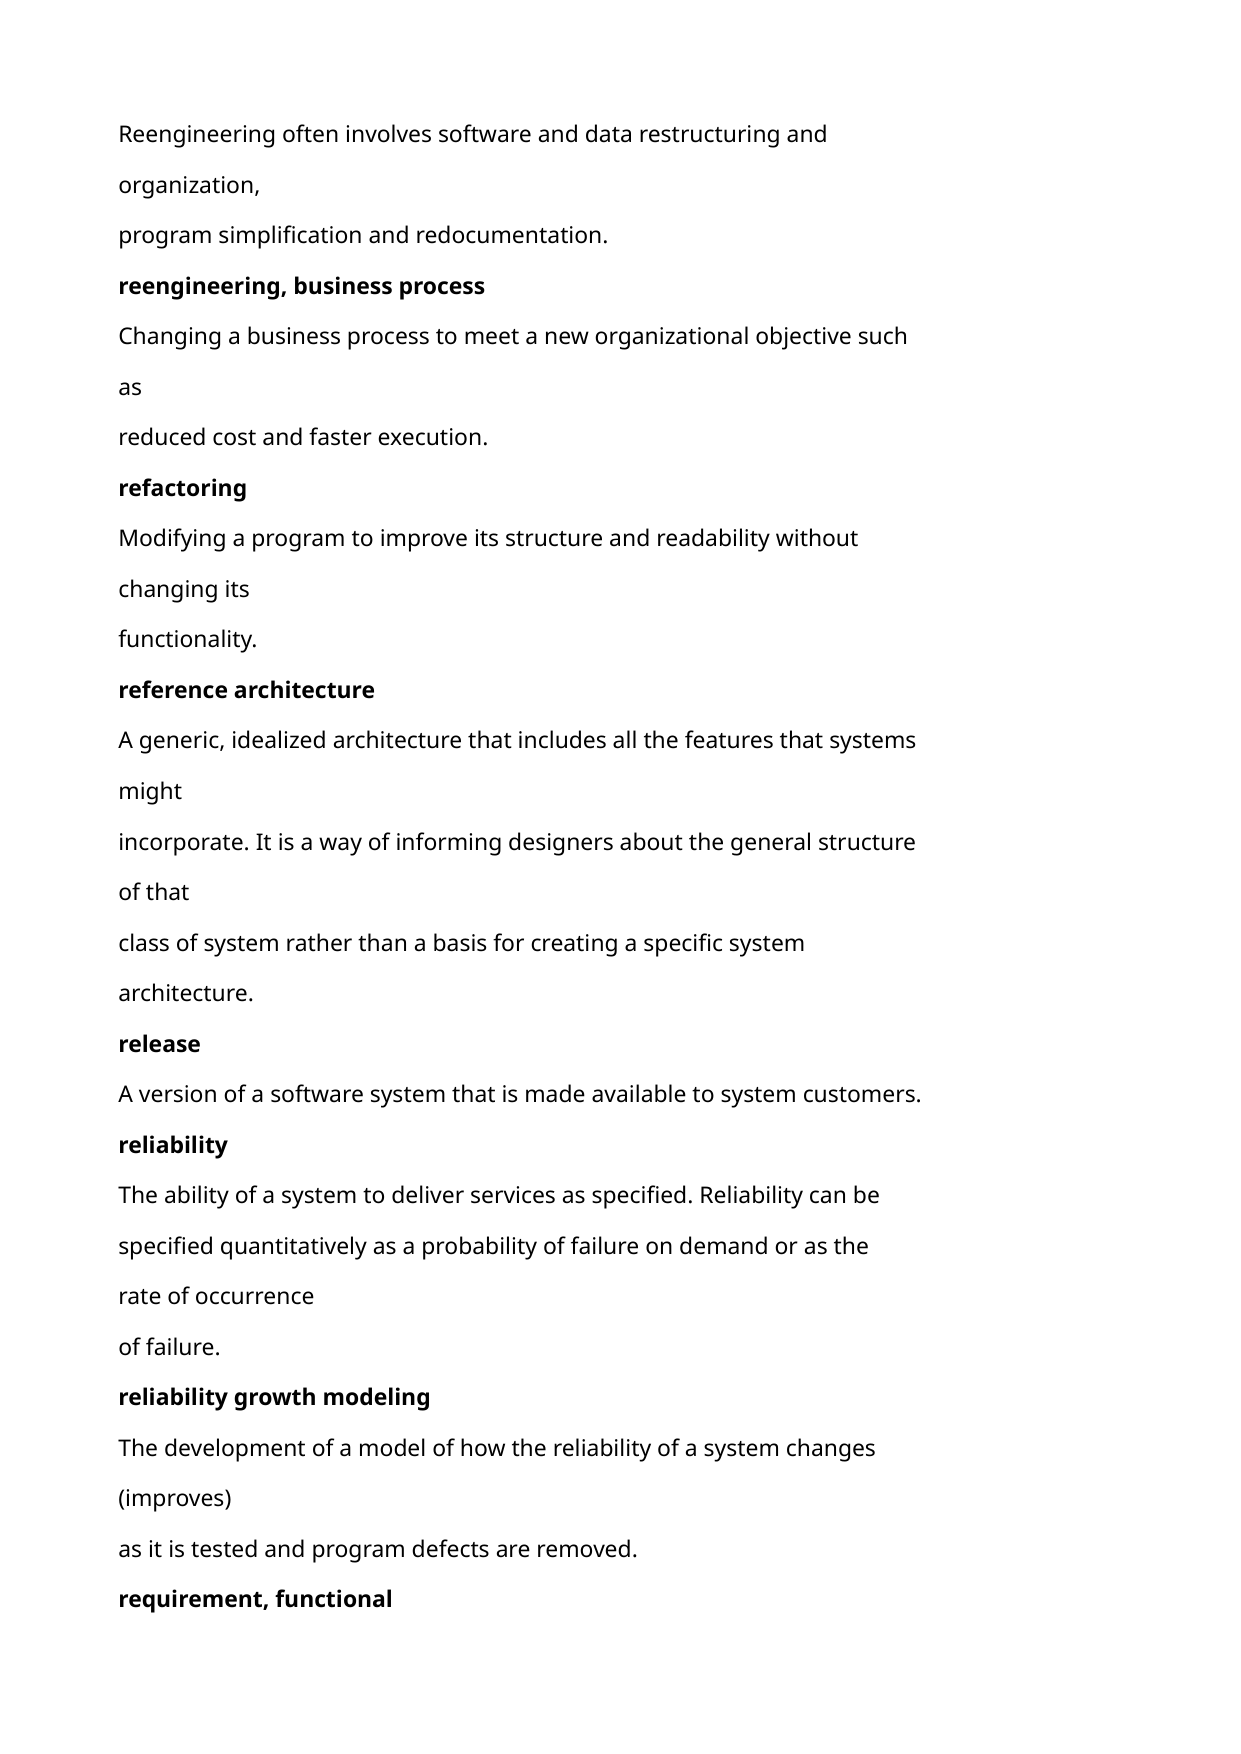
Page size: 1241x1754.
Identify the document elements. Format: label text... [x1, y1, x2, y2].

text specified quantitatively as a probability of failure on demand or as the [118, 1229, 1122, 1261]
text reliability growth modeling [118, 1381, 1122, 1412]
text A version of a software system that is made available to system customers. [118, 1078, 1122, 1109]
text changing its [118, 573, 1122, 604]
text refactoring [118, 472, 1122, 503]
text reengineering, business process [118, 270, 1122, 301]
text of failure. [118, 1331, 1122, 1362]
text as [118, 371, 1122, 402]
text architecture. [118, 977, 1122, 1008]
text requirement, functional [118, 1583, 1122, 1614]
text rate of occurrence [118, 1280, 1122, 1311]
text The development of a model of how the reliability of a system changes [118, 1432, 1122, 1463]
text functionality. [118, 623, 1122, 654]
text organization, [118, 169, 1122, 200]
text Reengineering often involves software and data restructuring and [118, 118, 1122, 149]
text The ability of a system to deliver services as specified. Reliability can be [118, 1179, 1122, 1210]
text reduced cost and faster execution. [118, 421, 1122, 452]
text reference architecture [118, 674, 1122, 705]
text (improves) [118, 1482, 1122, 1513]
text A generic, idealized architecture that includes all the features that systems [118, 724, 1122, 756]
text program simplification and redocumentation. [118, 219, 1122, 250]
text Changing a business process to meet a new organizational objective such [118, 320, 1122, 351]
text as it is tested and program defects are removed. [118, 1533, 1122, 1564]
text Modifying a program to improve its structure and readability without [118, 522, 1122, 553]
text reliability [118, 1128, 1122, 1160]
text release [118, 1027, 1122, 1059]
text incorporate. It is a way of informing designers about the general structure [118, 825, 1122, 857]
text might [118, 775, 1122, 806]
text of that [118, 876, 1122, 907]
text class of system rather than a basis for creating a specific system [118, 926, 1122, 958]
